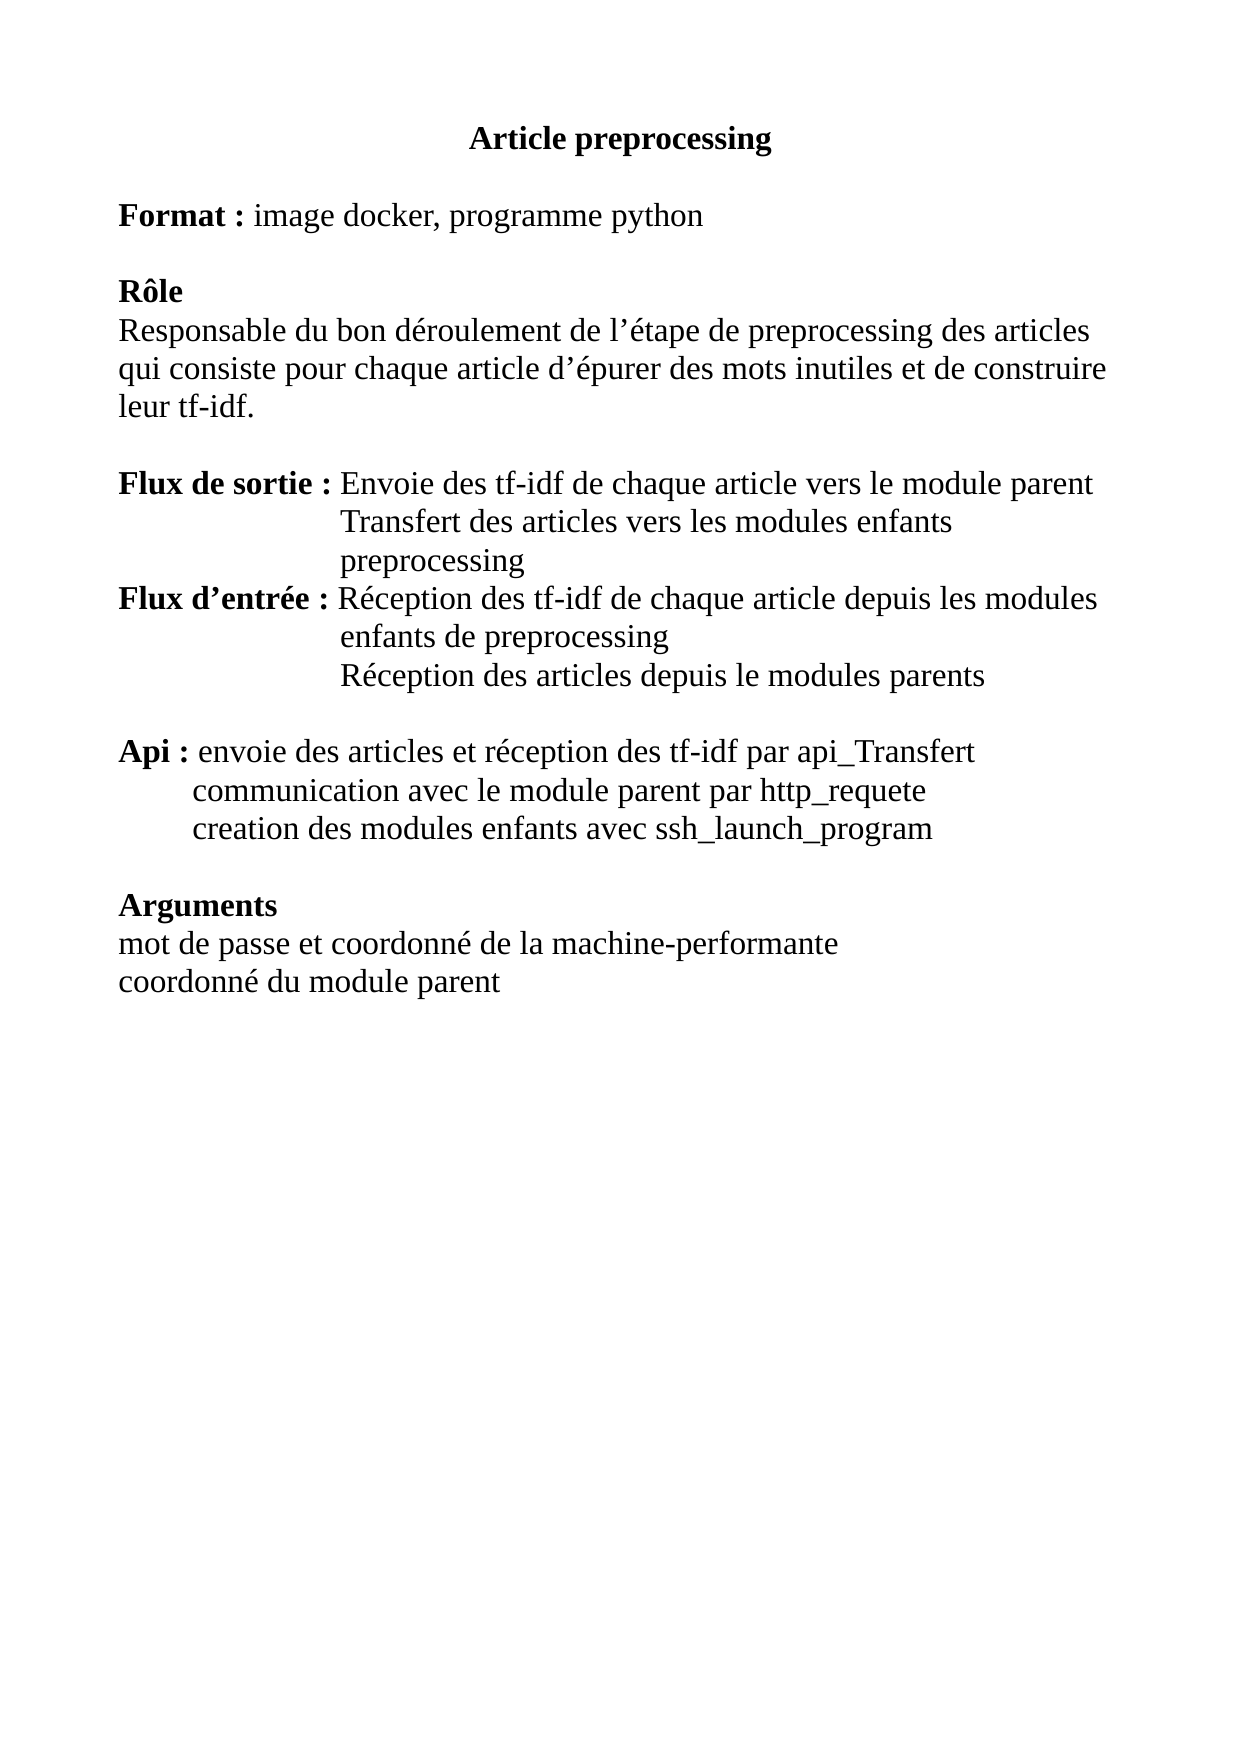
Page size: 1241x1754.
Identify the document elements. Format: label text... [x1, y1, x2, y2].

text communication avec le module parent par http_requete [118, 770, 1122, 808]
text Format : image docker, programme python [118, 195, 1122, 233]
text Transfert des articles vers les modules enfants preprocessing [118, 501, 1122, 578]
text Flux d’entrée : Réception des tf-idf de chaque article depuis les modules enfants de preprocessing [118, 578, 1122, 655]
text Arguments [118, 885, 1122, 923]
text Article preprocessing [118, 118, 1122, 156]
text Rôle [118, 271, 1122, 310]
text mot de passe et coordonné de la machine-performante [118, 923, 1122, 961]
text Réception des articles depuis le modules parents [118, 655, 1122, 693]
text Responsable du bon déroulement de l’étape de preprocessing des articles qui consiste pour chaque article d’épurer des mots inutiles et de construire leur tf-idf. [118, 310, 1122, 425]
text coordonné du module parent [118, 961, 1122, 1000]
text Api : envoie des articles et réception des tf-idf par api_Transfert [118, 731, 1122, 770]
text Flux de sortie : Envoie des tf-idf de chaque article vers le module parent [118, 463, 1122, 501]
text creation des modules enfants avec ssh_launch_program [118, 808, 1122, 846]
